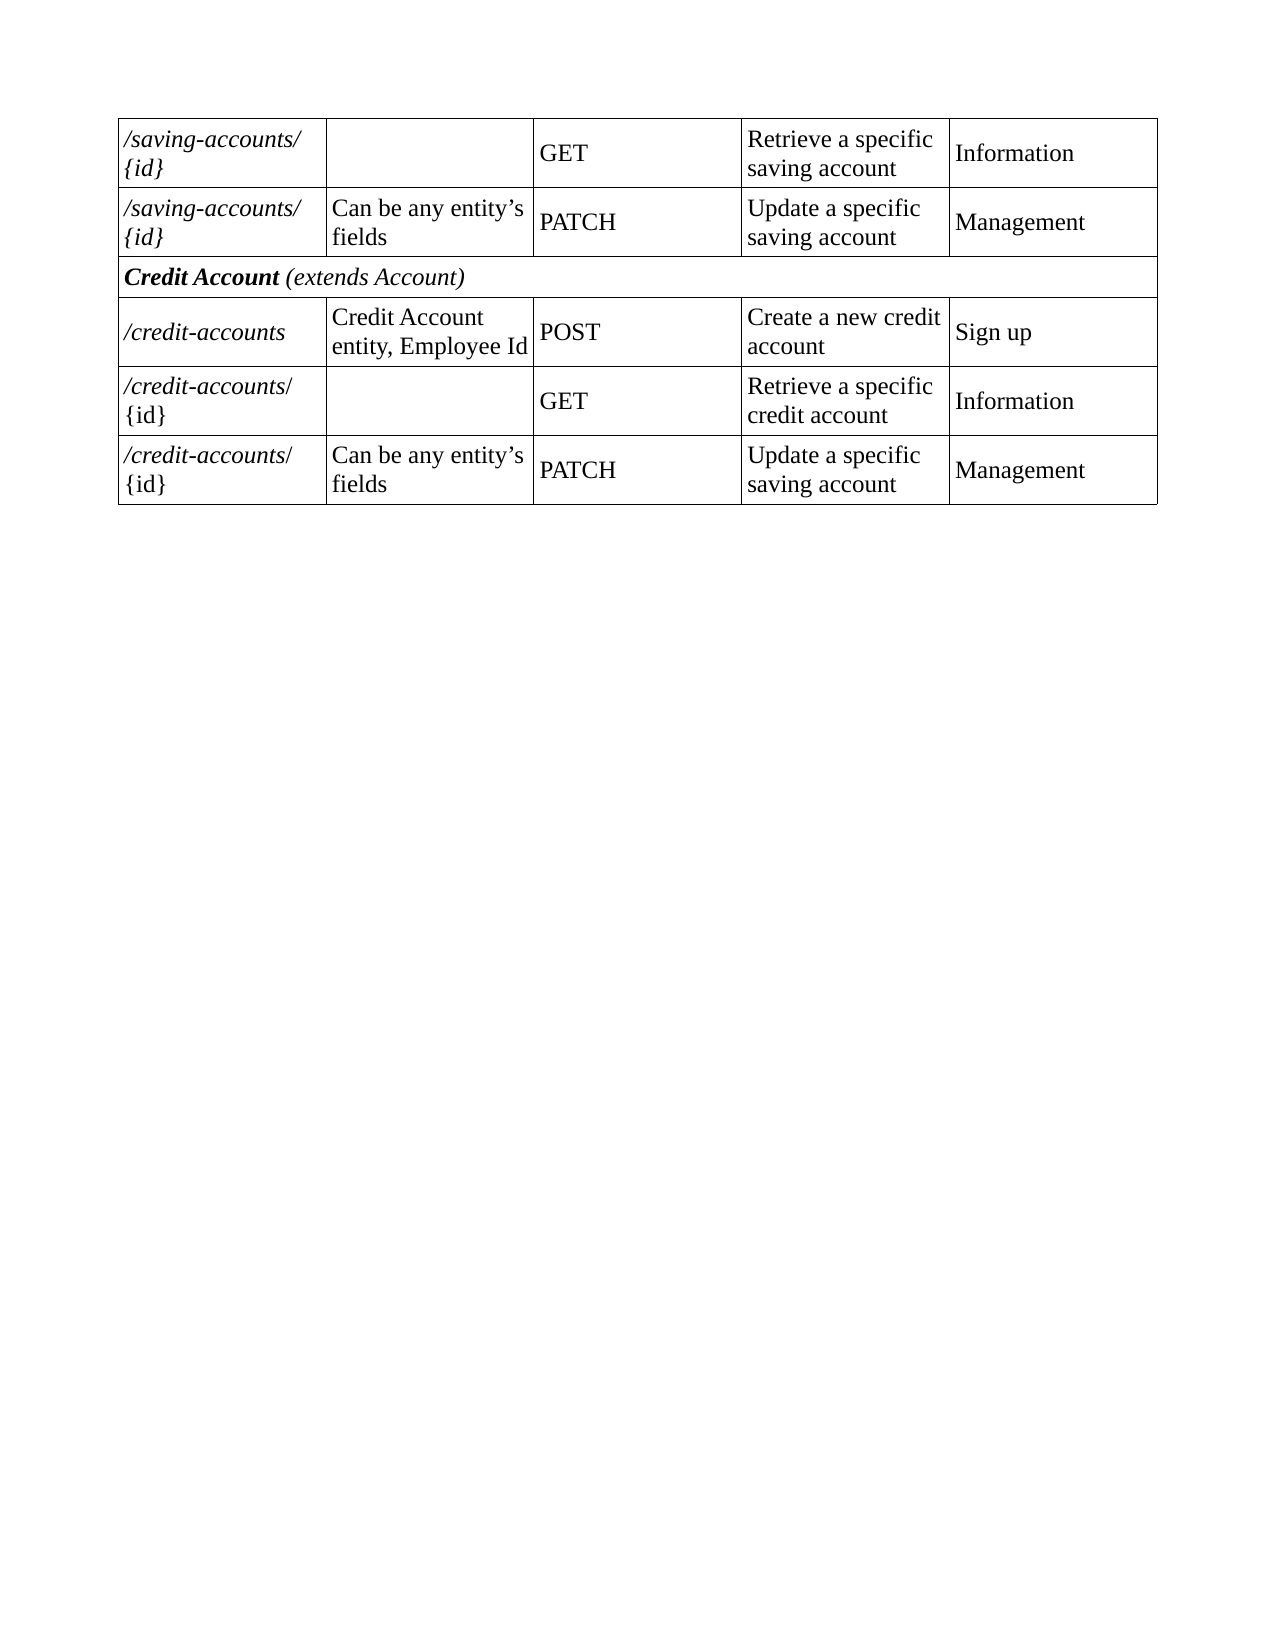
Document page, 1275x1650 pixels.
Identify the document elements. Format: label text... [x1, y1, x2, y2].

table_cell Can be any entity’s fields [327, 436, 533, 504]
table_cell /credit-accounts/{id} [119, 367, 326, 435]
table_cell Update a specific saving account [742, 188, 949, 256]
table_cell Create a new credit account [742, 298, 949, 366]
table_cell Update a specific saving account [742, 436, 949, 504]
table_cell [327, 367, 533, 435]
table_cell Retrieve a specific credit account [742, 367, 949, 435]
table_cell /saving-accounts/{id} [119, 188, 326, 256]
table_cell /credit-accounts [119, 298, 326, 366]
table_cell Information [950, 367, 1157, 435]
table_cell Information [950, 119, 1157, 187]
table_cell Can be any entity’s fields [327, 188, 533, 256]
table_cell Retrieve a specific saving account [742, 119, 949, 187]
table_cell GET [534, 119, 741, 187]
table_cell POST [534, 298, 741, 366]
table_cell GET [534, 367, 741, 435]
table_cell Credit Account entity, Employee Id [327, 298, 533, 366]
table_cell /saving-accounts/{id} [119, 119, 326, 187]
table_cell PATCH [534, 188, 741, 256]
table_cell PATCH [534, 436, 741, 504]
table_cell Management [950, 436, 1157, 504]
table_cell Credit Account (extends Account) [119, 257, 1157, 297]
table_cell [327, 119, 533, 187]
table_cell Management [950, 188, 1157, 256]
table_cell /credit-accounts/{id} [119, 436, 326, 504]
table_cell Sign up [950, 298, 1157, 366]
